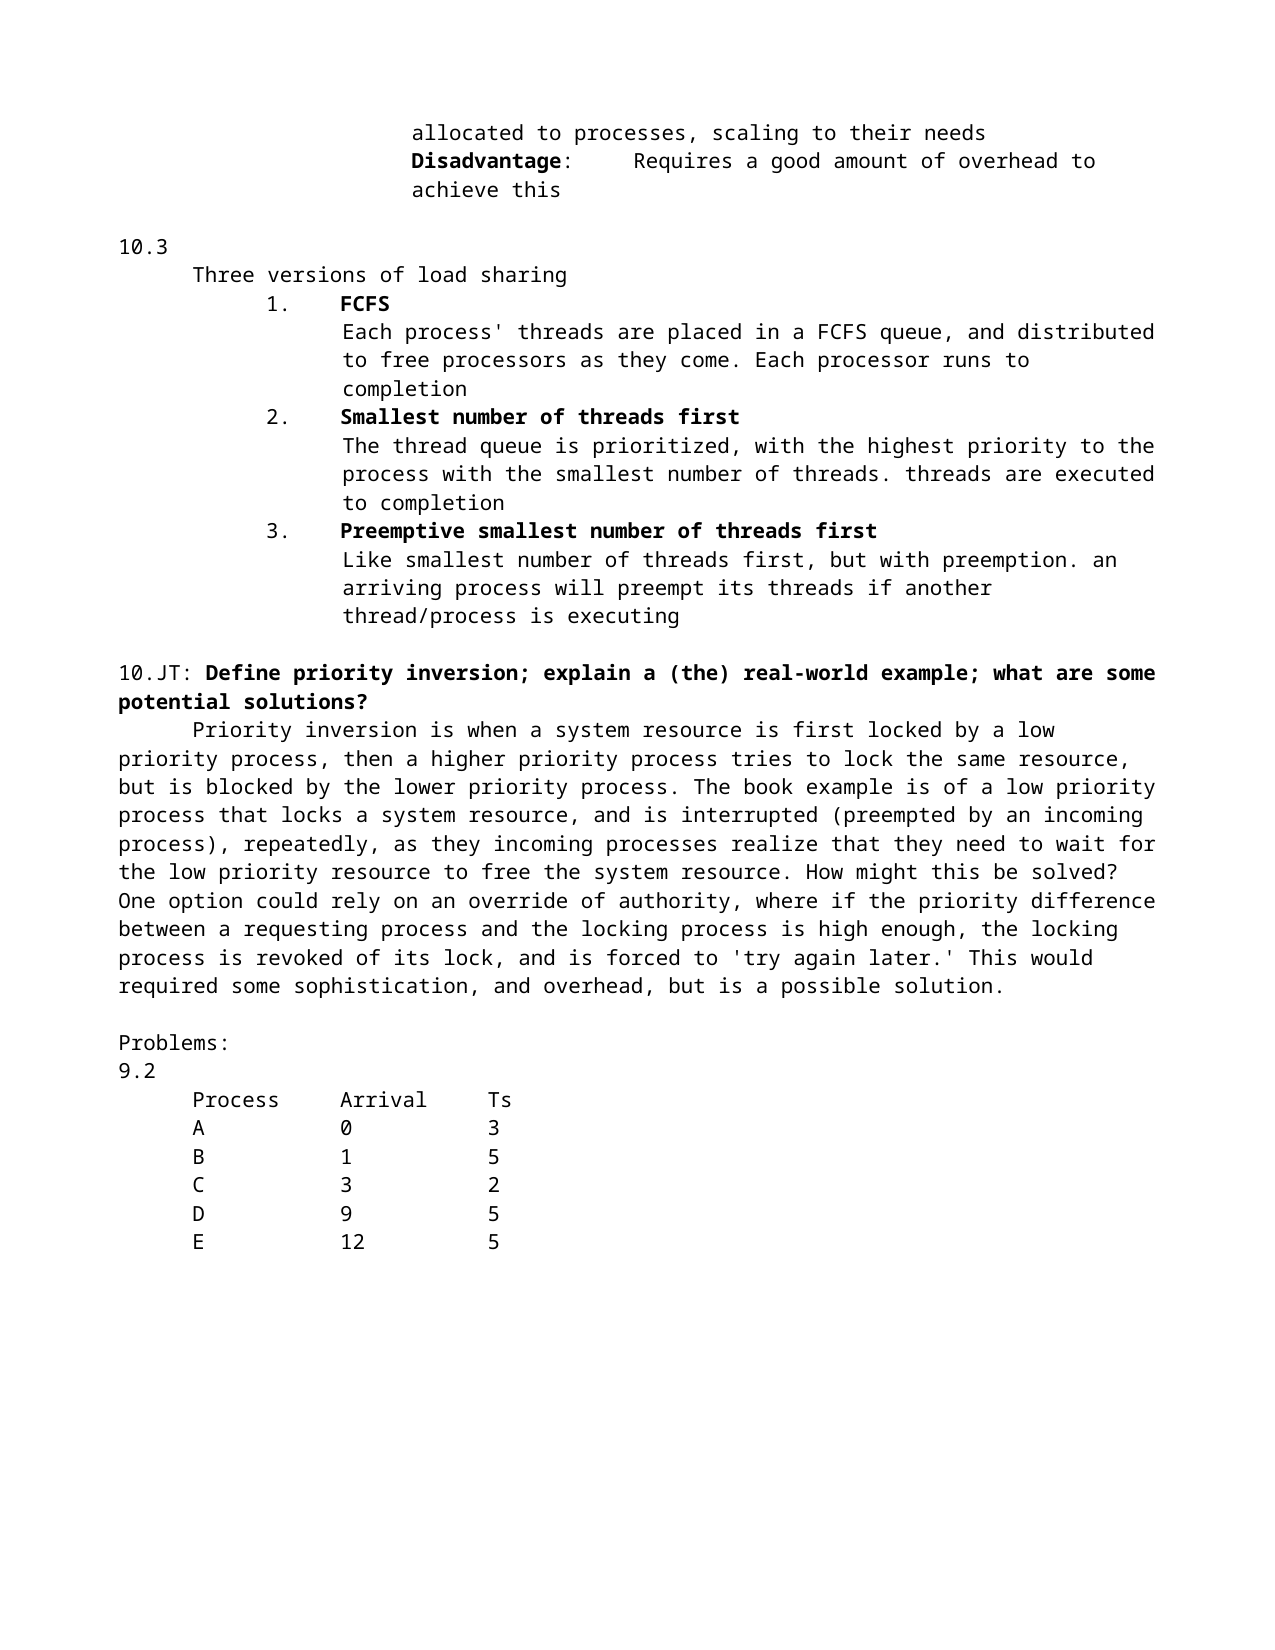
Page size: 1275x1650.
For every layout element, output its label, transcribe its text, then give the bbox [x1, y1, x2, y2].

text Three versions of load sharing [118, 260, 1157, 289]
text B 1 5 [118, 1142, 1157, 1170]
text 9.2 [118, 1057, 1157, 1085]
text Problems: [118, 1028, 1157, 1057]
text allocated to processes, scaling to their needs [411, 118, 1157, 147]
text 10.JT: Define priority inversion; explain a (the) real-world example; what are some potential solutions? [118, 658, 1157, 715]
text 2. Smallest number of threads first [118, 402, 1157, 431]
text 1. FCFS [118, 289, 1157, 317]
text Like smallest number of threads first, but with preemption. an arriving process will preempt its threads if another thread/process is executing [342, 545, 1157, 630]
text E 12 5 [118, 1227, 1157, 1256]
text D 9 5 [118, 1199, 1157, 1227]
text 10.3 [118, 232, 1157, 260]
text Disadvantage: Requires a good amount of overhead to achieve this [411, 147, 1157, 203]
text Each process' threads are placed in a FCFS queue, and distributed to free processors as they come. Each processor runs to completion [342, 317, 1157, 402]
text Process Arrival Ts [118, 1085, 1157, 1113]
text A 0 3 [118, 1113, 1157, 1142]
text 3. Preemptive smallest number of threads first [118, 516, 1157, 545]
text The thread queue is prioritized, with the highest priority to the process with the smallest number of threads. threads are executed to completion [342, 431, 1157, 516]
text Priority inversion is when a system resource is first locked by a low priority process, then a higher priority process tries to lock the same resource, but is blocked by the lower priority process. The book example is of a low priority process that locks a system resource, and is interrupted (preempted by an incoming process), repeatedly, as they incoming processes realize that they need to wait for the low priority resource to free the system resource. How might this be solved? One option could rely on an override of authority, where if the priority difference between a requesting process and the locking process is high enough, the locking process is revoked of its lock, and is forced to 'try again later.' This would required some sophistication, and overhead, but is a possible solution. [118, 715, 1157, 1000]
text C 3 2 [118, 1170, 1157, 1199]
